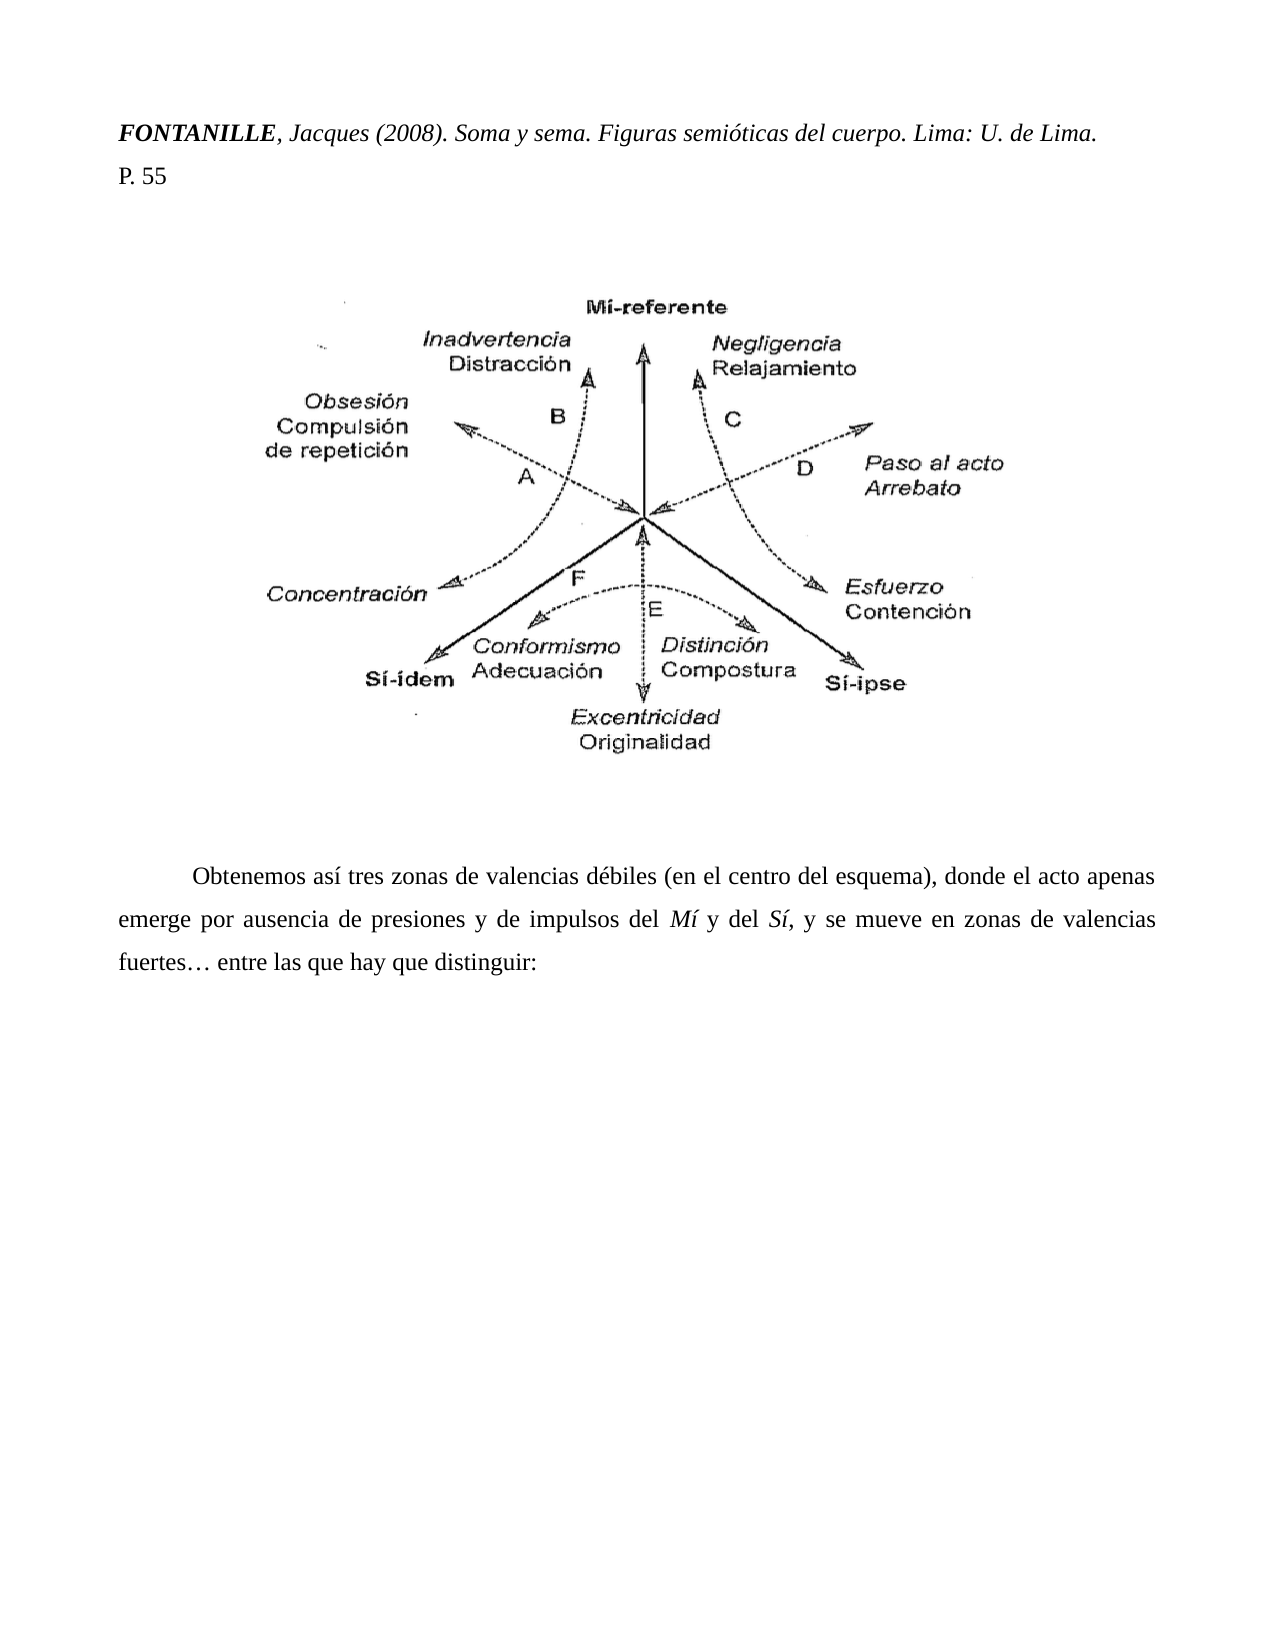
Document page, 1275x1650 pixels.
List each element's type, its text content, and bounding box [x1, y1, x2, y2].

text Obtenemos así tres zonas de valencias débiles (en el centro del esquema), donde el acto apenas emerge por ausencia de presiones y de impulsos del Mí y del Sí, y se mueve en zonas de valencias fuertes… entre las que hay que distinguir: [118, 861, 1157, 976]
text P. 55 [118, 161, 1157, 190]
picture [232, 247, 1043, 761]
text FONTANILLE, Jacques (2008). Soma y sema. Figuras semióticas del cuerpo. Lima: U. de Lima. [118, 118, 1157, 147]
